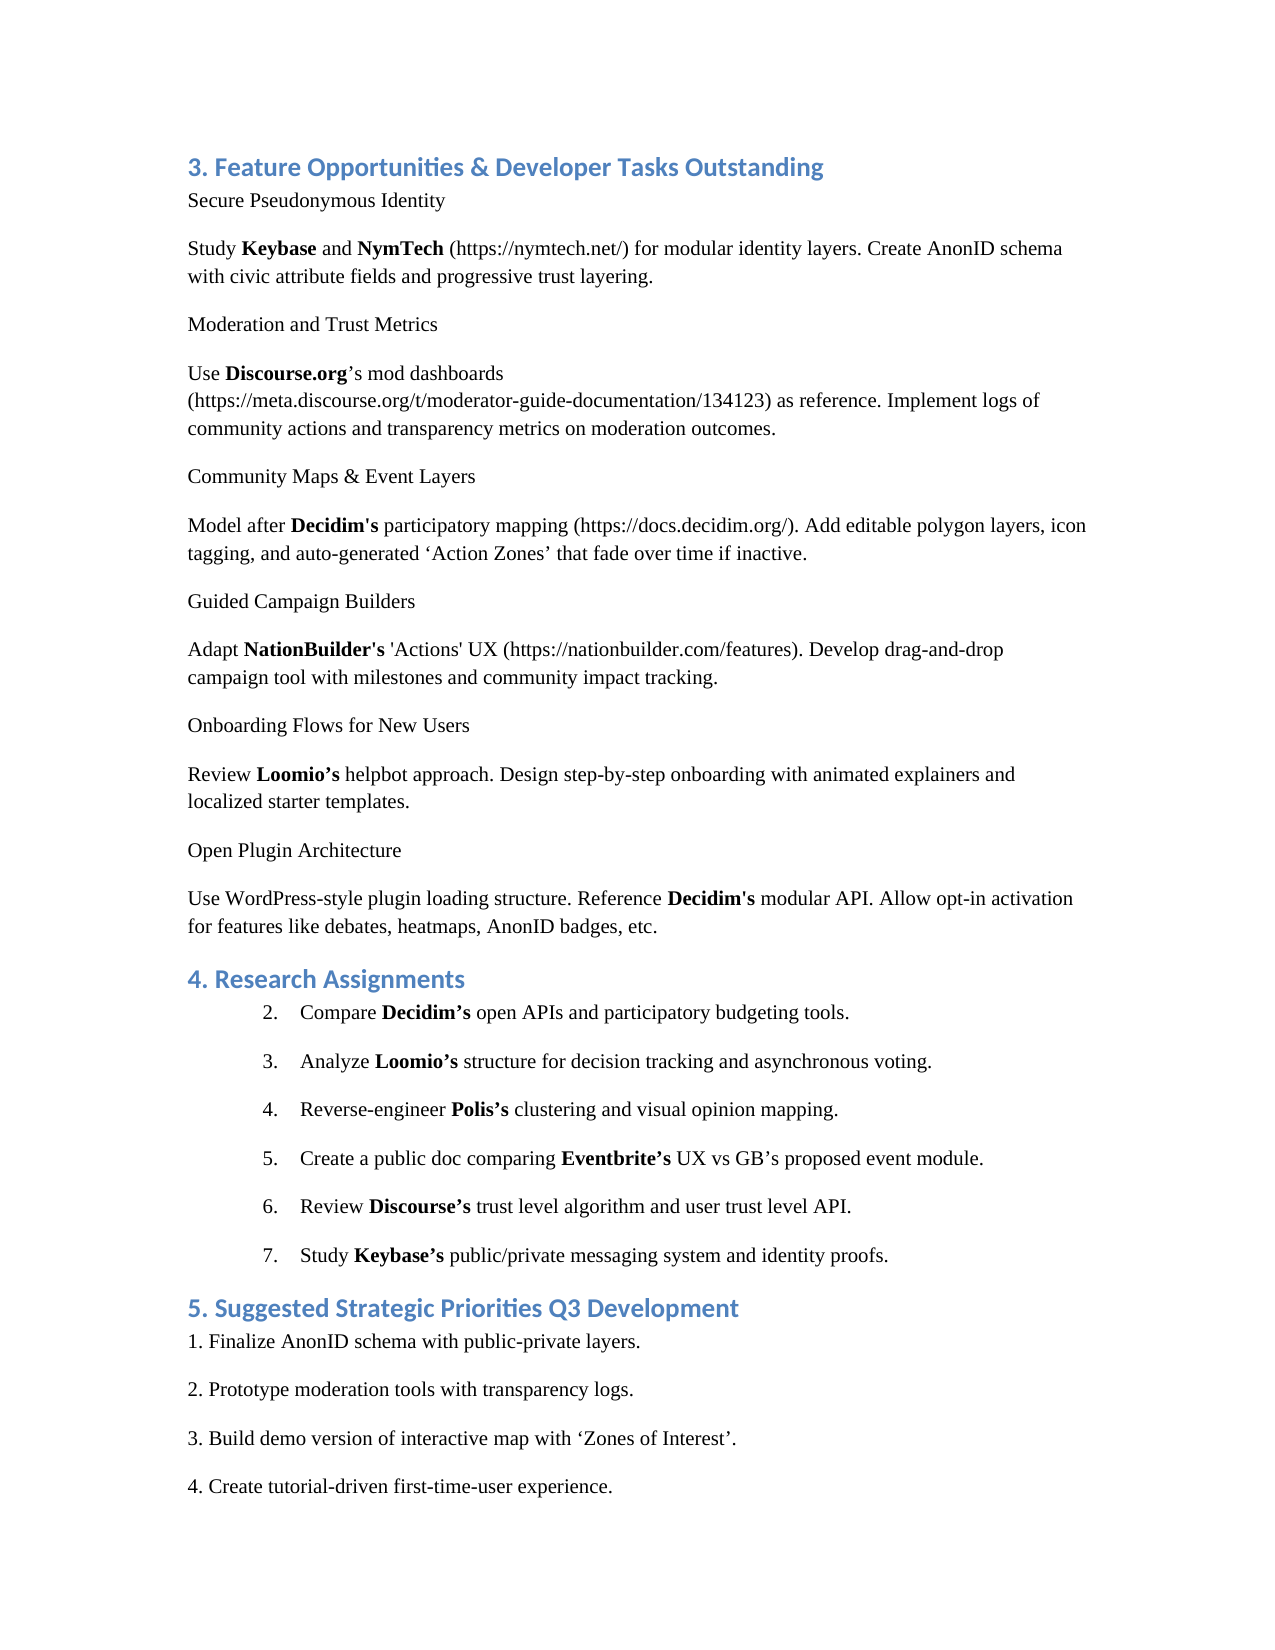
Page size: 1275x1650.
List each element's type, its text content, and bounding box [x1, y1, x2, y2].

text Study Keybase and NymTech (https://nymtech.net/) for modular identity layers. Create AnonID schema with civic attribute fields and progressive trust layering. [187, 236, 1087, 288]
list Open Plugin Architecture [187, 838, 1087, 862]
text Use Discourse.org’s mod dashboards (https://meta.discourse.org/t/moderator-guide-documentation/134123) as reference. Implement logs of community actions and transparency metrics on moderation outcomes. [187, 361, 1087, 440]
list Review Discourse’s trust level algorithm and user trust level API. [262, 1194, 1087, 1218]
subtitle 5. Suggested Strategic Priorities Q3 Development [187, 1291, 1087, 1324]
list Community Maps & Event Layers [187, 464, 1087, 488]
list Reverse-engineer Polis’s clustering and visual opinion mapping. [262, 1097, 1087, 1121]
text 2. Prototype moderation tools with transparency logs. [187, 1377, 1087, 1401]
text Adapt NationBuilder's 'Actions' UX (https://nationbuilder.com/features). Develop drag-and-drop campaign tool with milestones and community impact tracking. [187, 637, 1087, 689]
text Review Loomio’s helpbot approach. Design step-by-step onboarding with animated explainers and localized starter templates. [187, 762, 1087, 813]
list Compare Decidim’s open APIs and participatory budgeting tools. [262, 1000, 1087, 1024]
text 4. Create tutorial-driven first-time-user experience. [187, 1474, 1087, 1498]
list Secure Pseudonymous Identity [187, 188, 1087, 212]
list Guided Campaign Builders [187, 589, 1087, 613]
list Onboarding Flows for New Users [187, 713, 1087, 737]
list Create a public doc comparing Eventbrite’s UX vs GB’s proposed event module. [262, 1146, 1087, 1170]
text Model after Decidim's participatory mapping (https://docs.decidim.org/). Add editable polygon layers, icon tagging, and auto-generated ‘Action Zones’ that fade over time if inactive. [187, 513, 1087, 564]
text 1. Finalize AnonID schema with public-private layers. [187, 1329, 1087, 1353]
text 3. Build demo version of interactive map with ‘Zones of Interest’. [187, 1426, 1087, 1450]
subtitle 4. Research Assignments [187, 962, 1087, 995]
list Moderation and Trust Metrics [187, 312, 1087, 336]
list Analyze Loomio’s structure for decision tracking and asynchronous voting. [262, 1049, 1087, 1073]
list Study Keybase’s public/private messaging system and identity proofs. [262, 1242, 1087, 1267]
text Use WordPress-style plugin loading structure. Reference Decidim's modular API. Allow opt-in activation for features like debates, heatmaps, AnonID badges, etc. [187, 886, 1087, 938]
subtitle 3. Feature Opportunities & Developer Tasks Outstanding [187, 150, 1087, 183]
